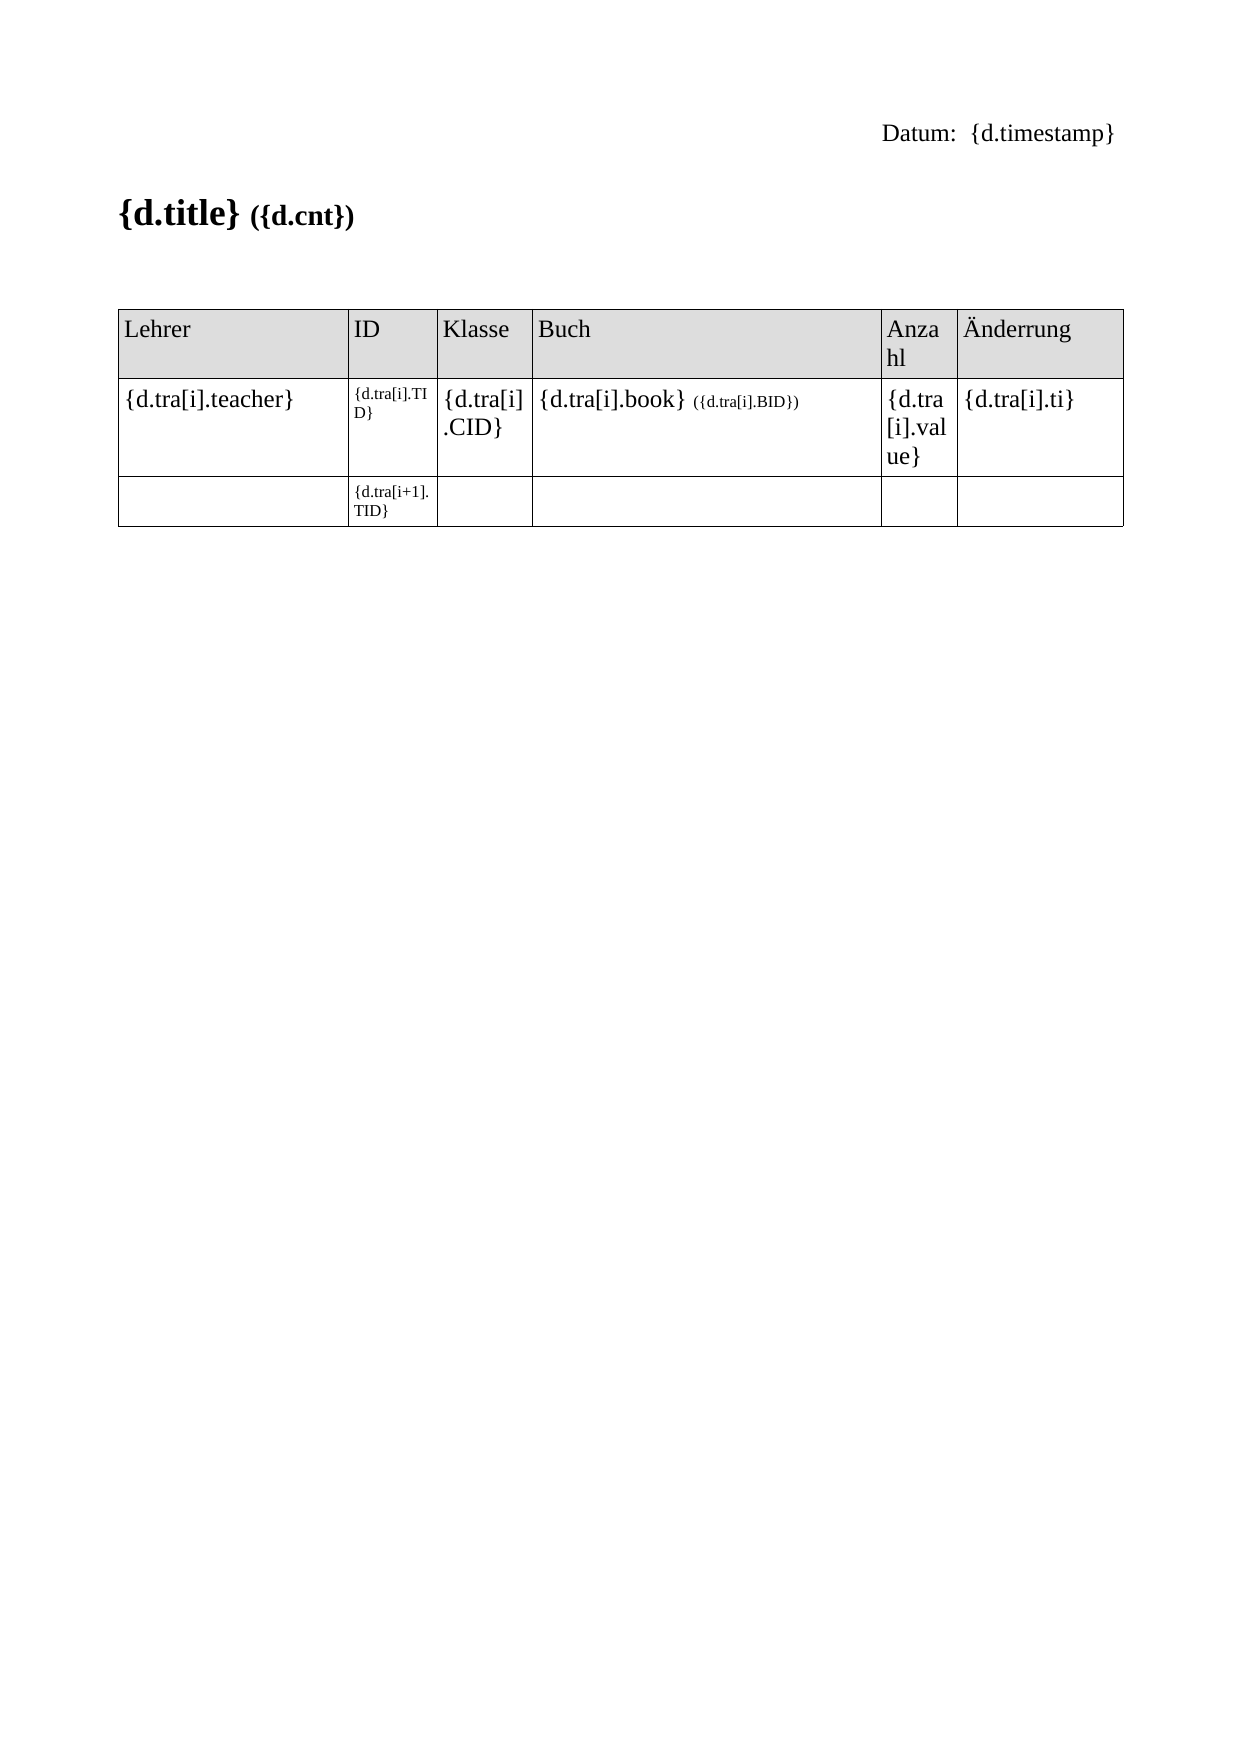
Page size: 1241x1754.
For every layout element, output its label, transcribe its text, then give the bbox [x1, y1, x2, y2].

table_header Buch [533, 310, 881, 378]
table_cell [620, 161, 1122, 190]
table_cell [438, 477, 532, 526]
table_header Lehrer [119, 310, 348, 378]
table_header ID [349, 310, 437, 378]
table_cell [958, 477, 1123, 526]
table_cell {d.tra[i+1].TID} [349, 477, 437, 526]
table_cell {d.tra[i].CID} [438, 379, 532, 476]
table_cell {d.tra[i].TID} [349, 379, 437, 476]
table_cell [119, 477, 348, 526]
table_cell {d.title} ({d.cnt}) [118, 190, 620, 237]
table_cell [882, 477, 957, 526]
table_header Anzahl [882, 310, 957, 378]
table_header Klasse [438, 310, 532, 378]
table_cell {d.tra[i].ti} [958, 379, 1123, 476]
table_cell {d.tra[i].value} [882, 379, 957, 476]
table_cell [118, 161, 620, 190]
table_cell {d.tra[i].teacher} [119, 379, 348, 476]
table_header [118, 118, 620, 161]
table_cell [533, 477, 881, 526]
table_header Änderrung [958, 310, 1123, 378]
table_cell [620, 190, 1122, 237]
table_cell {d.tra[i].book} ({d.tra[i].BID}) [533, 379, 881, 476]
table_header Datum: {d.timestamp} [620, 118, 1122, 161]
